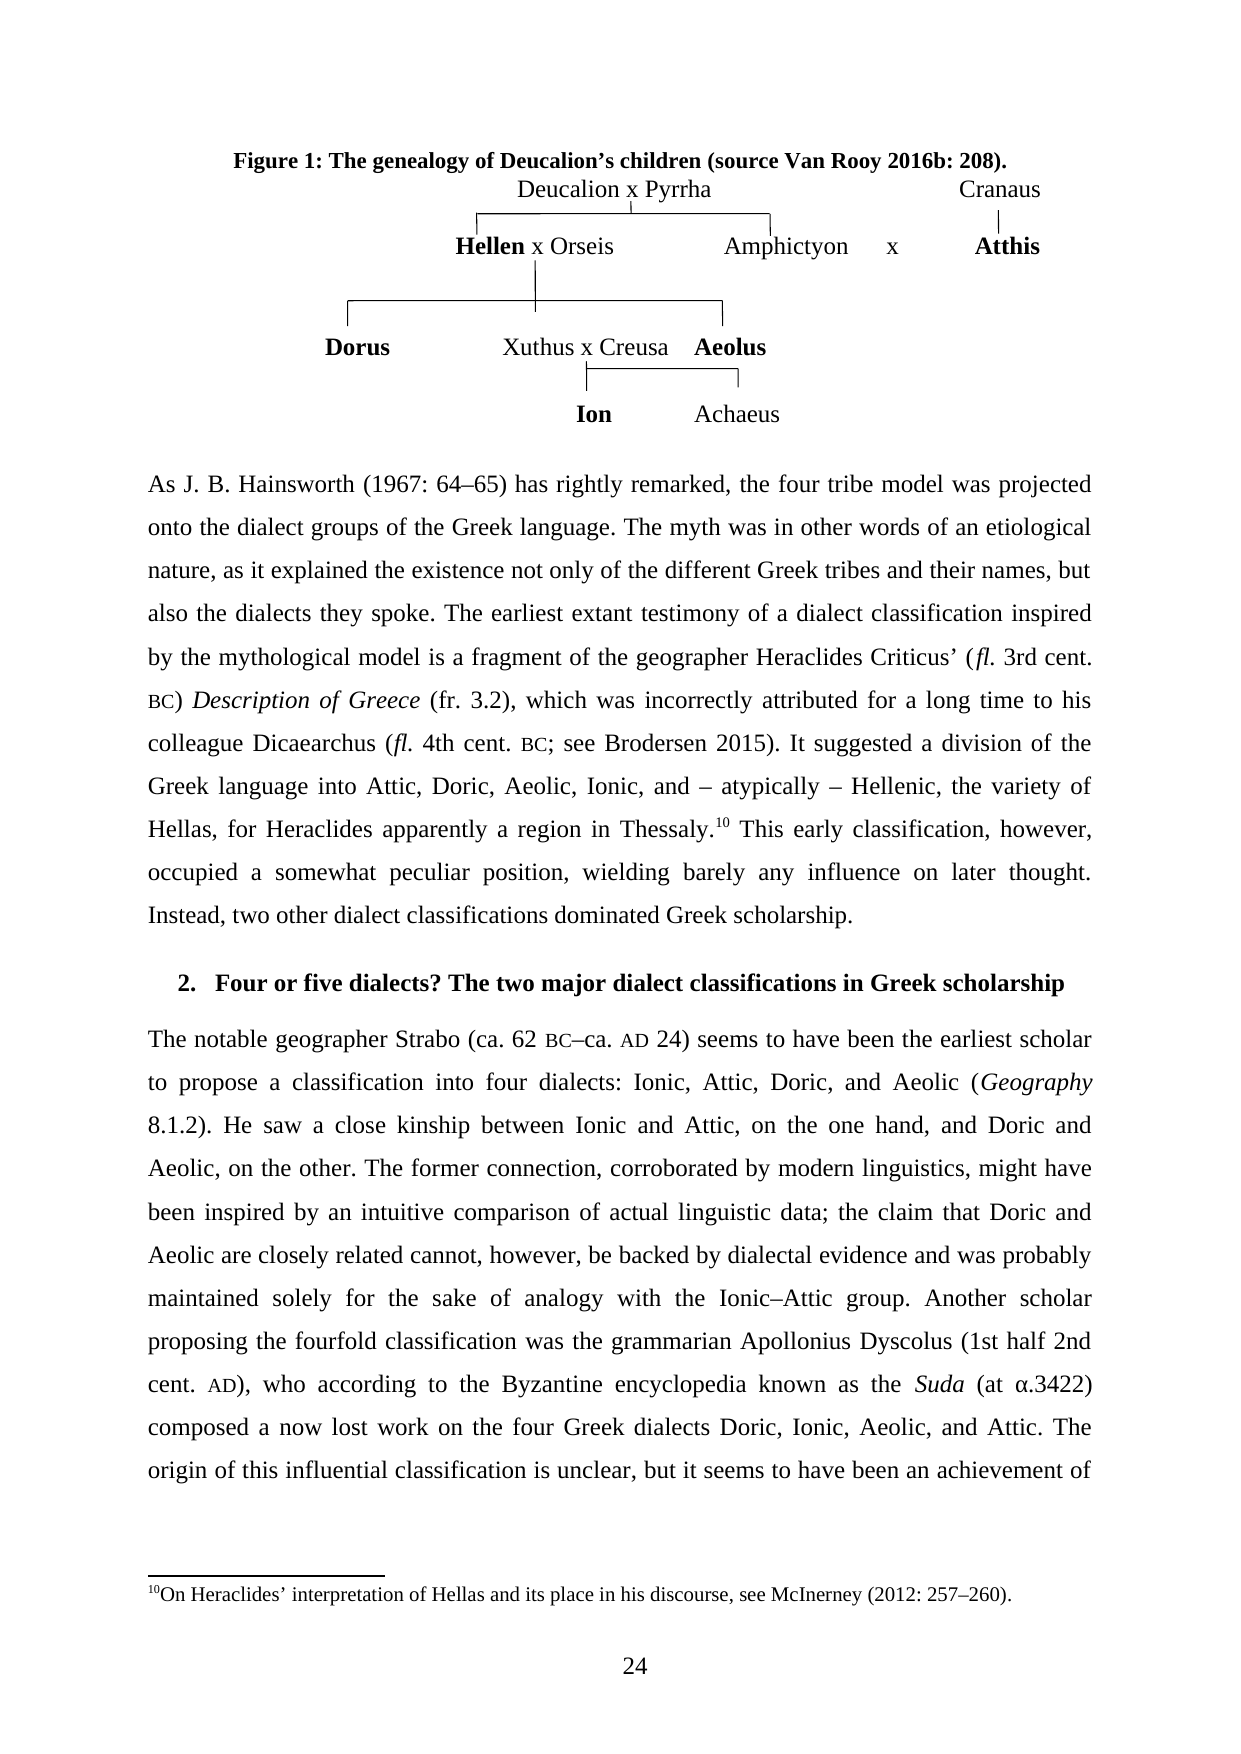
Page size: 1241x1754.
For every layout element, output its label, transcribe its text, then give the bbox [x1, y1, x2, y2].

subtitle Four or five dialects? The two major dialect classifications in Greek scholarship [177, 968, 1093, 997]
text As J. B. Hainsworth (1967: 64–65) has rightly remarked, the four tribe model was projected onto the dialect groups of the Greek language. The myth was in other words of an etiological nature, as it explained the existence not only of the different Greek tribes and their names, but also the dialects they spoke. The earliest extant testimony of a dialect classification inspired by the mythological model is a fragment of the geographer Heraclides Criticus’ (fl. 3rd cent. bc) Description of Greece (fr. 3.2), which was incorrectly attributed for a long time to his colleague Dicaearchus (fl. 4th cent. bc; see Brodersen 2015). It suggested a division of the Greek language into Attic, Doric, Aeolic, Ionic, and – atypically – Hellenic, the variety of Hellas, for Heraclides apparently a region in Thessaly. This early classification, however, occupied a somewhat peculiar position, wielding barely any influence on later thought. Instead, two other dialect classifications dominated Greek scholarship. [148, 469, 1093, 929]
text Dorus Xuthus x Creusa Aeolus [221, 332, 1093, 361]
text Figure 1: The genealogy of Deucalion’s children (source Van Rooy 2016b: 208). [148, 148, 1093, 174]
list Hellen x Orseis Amphictyon x Atthis [369, 231, 1093, 260]
text The notable geographer Strabo (ca. 62 bc–ca. ad 24) seems to have been the earliest scholar to propose a classification into four dialects: Ionic, Attic, Doric, and Aeolic (Geography 8.1.2). He saw a close kinship between Ionic and Attic, on the one hand, and Doric and Aeolic, on the other. The former connection, corroborated by modern linguistics, might have been inspired by an intuitive comparison of actual linguistic data; the claim that Doric and Aeolic are closely related cannot, however, be backed by dialectal evidence and was probably maintained solely for the sake of analogy with the Ionic–Attic group. Another scholar proposing the fourfold classification was the grammarian Apollonius Dyscolus (1st half 2nd cent. ad), who according to the Byzantine encyclopedia known as the Suda (at α.3422) composed a now lost work on the four Greek dialects Doric, Ionic, Aeolic, and Attic. The origin of this influential classification is unclear, but it seems to have been an achievement of [148, 1024, 1093, 1484]
text Ion Achaeus [442, 399, 1093, 428]
text On Heraclides’ interpretation of Hellas and its place in his discourse, see McInerney (2012: 257–260). [148, 1582, 1093, 1606]
text Deucalion x Pyrrha Cranaus [443, 174, 1093, 203]
